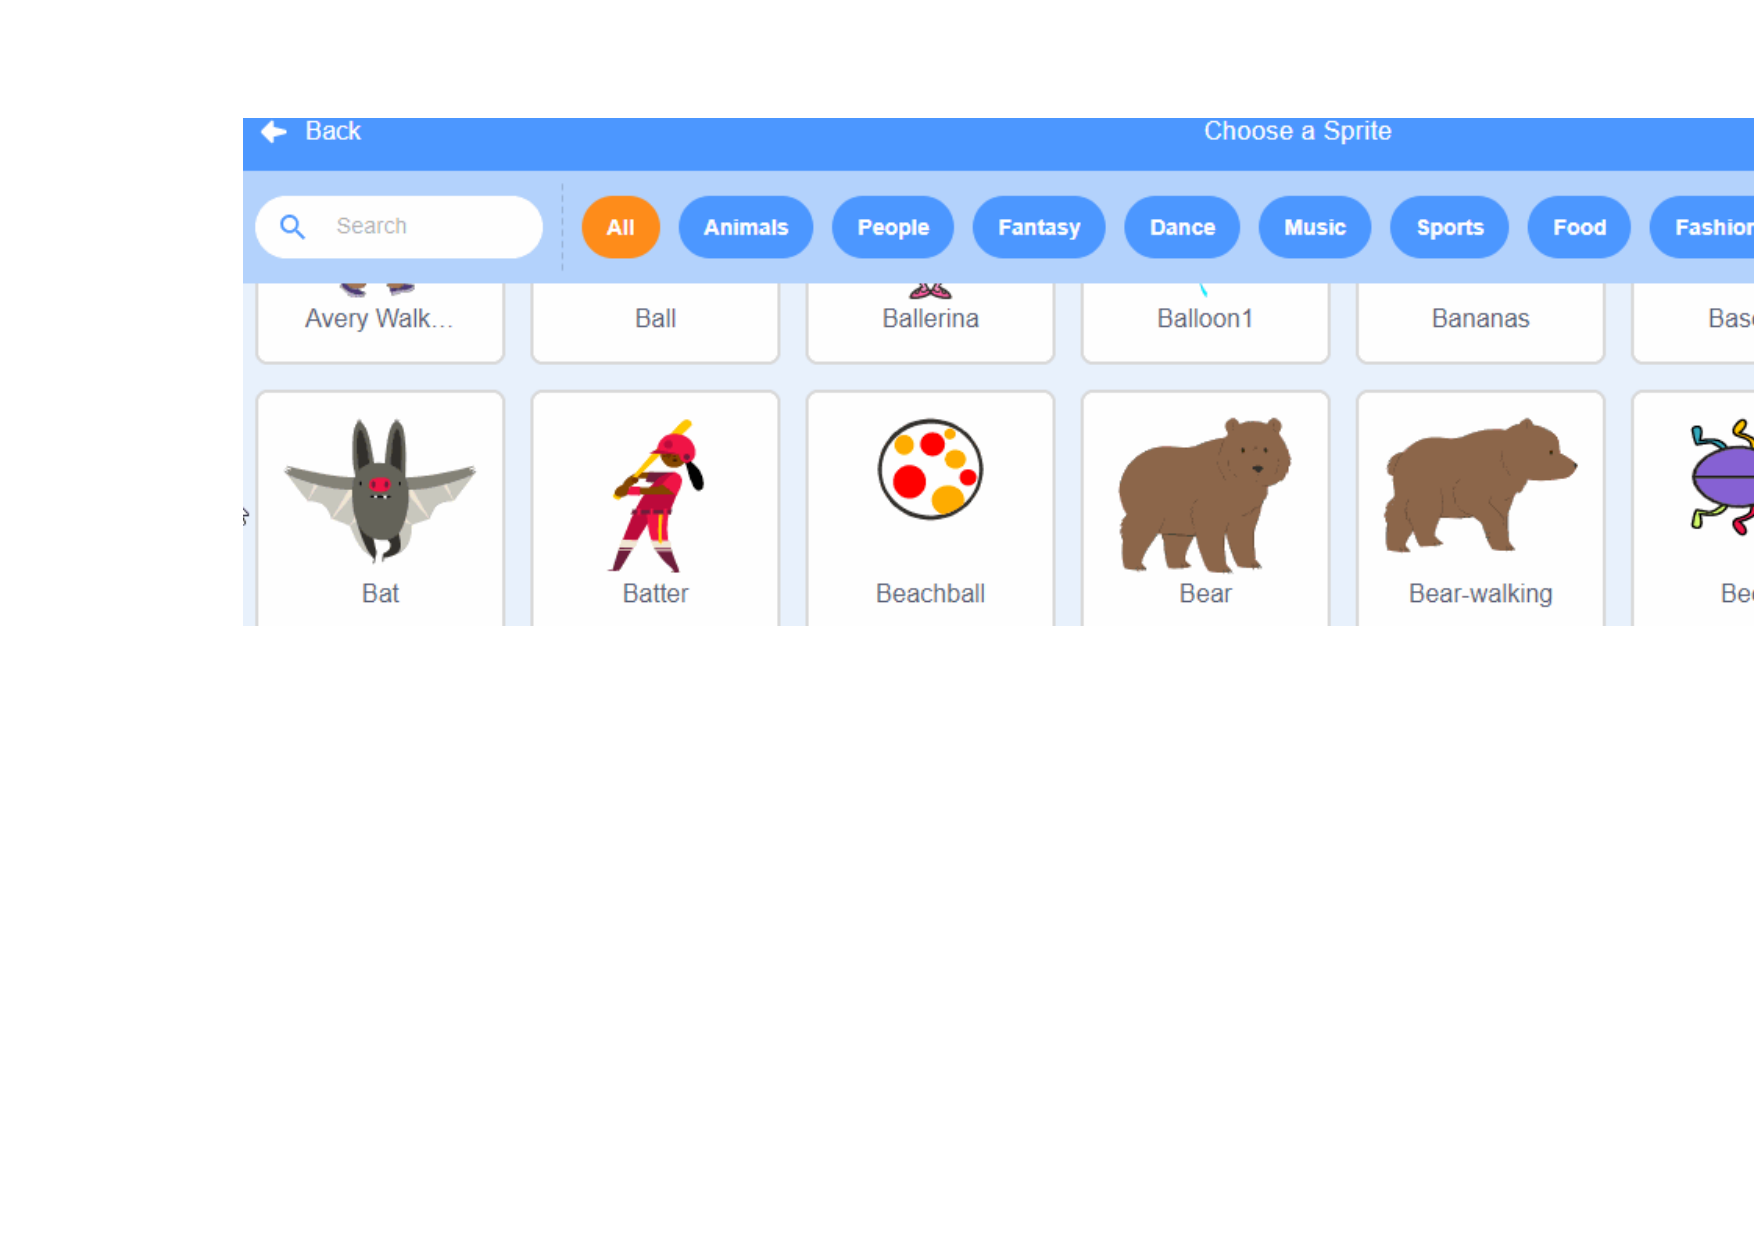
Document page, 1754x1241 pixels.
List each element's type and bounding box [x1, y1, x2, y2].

picture [243, 118, 1754, 626]
